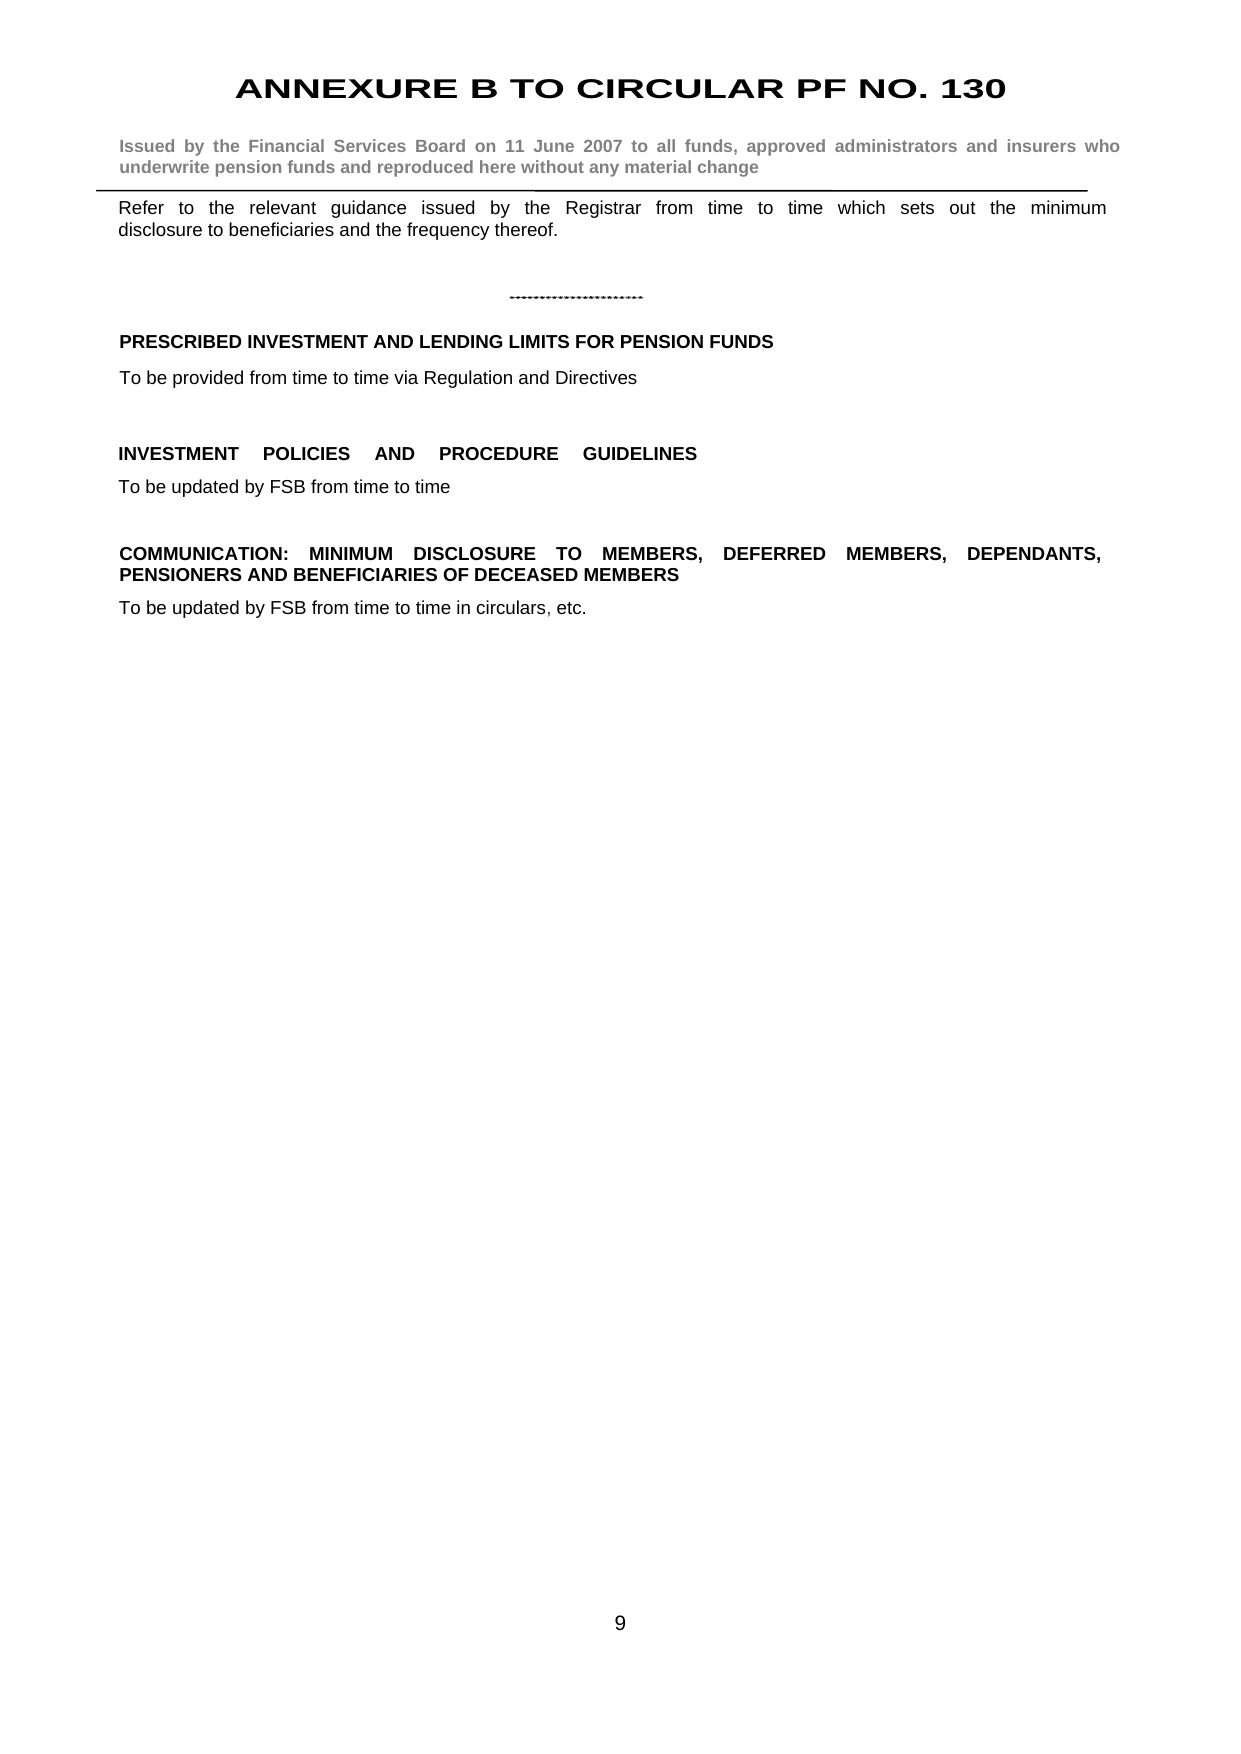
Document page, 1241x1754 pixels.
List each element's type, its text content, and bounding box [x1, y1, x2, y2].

text COMMUNICATION: MINIMUM DISCLOSURE TO MEMBERS, DEFERRED MEMBERS, DEPENDANTS, PENSIONERS AND BENEFICIARIES OF DECEASED MEMBERS [119, 544, 1122, 586]
text To be updated by FSB from time to time in circulars, etc. [119, 586, 1122, 621]
text PRESCRIBED INVESTMENT AND LENDING LIMITS FOR PENSION FUNDS [119, 332, 877, 353]
text INVESTMENT POLICIES AND PROCEDURE GUIDELINES To be updated by FSB from time to time [118, 434, 722, 501]
text To be provided from time to time via Regulation and Directives [119, 367, 737, 389]
text Refer to the relevant guidance issued by the Registrar from time to time which sets out the minimum disclosure to beneficiaries and the frequency thereof. [118, 197, 1122, 240]
